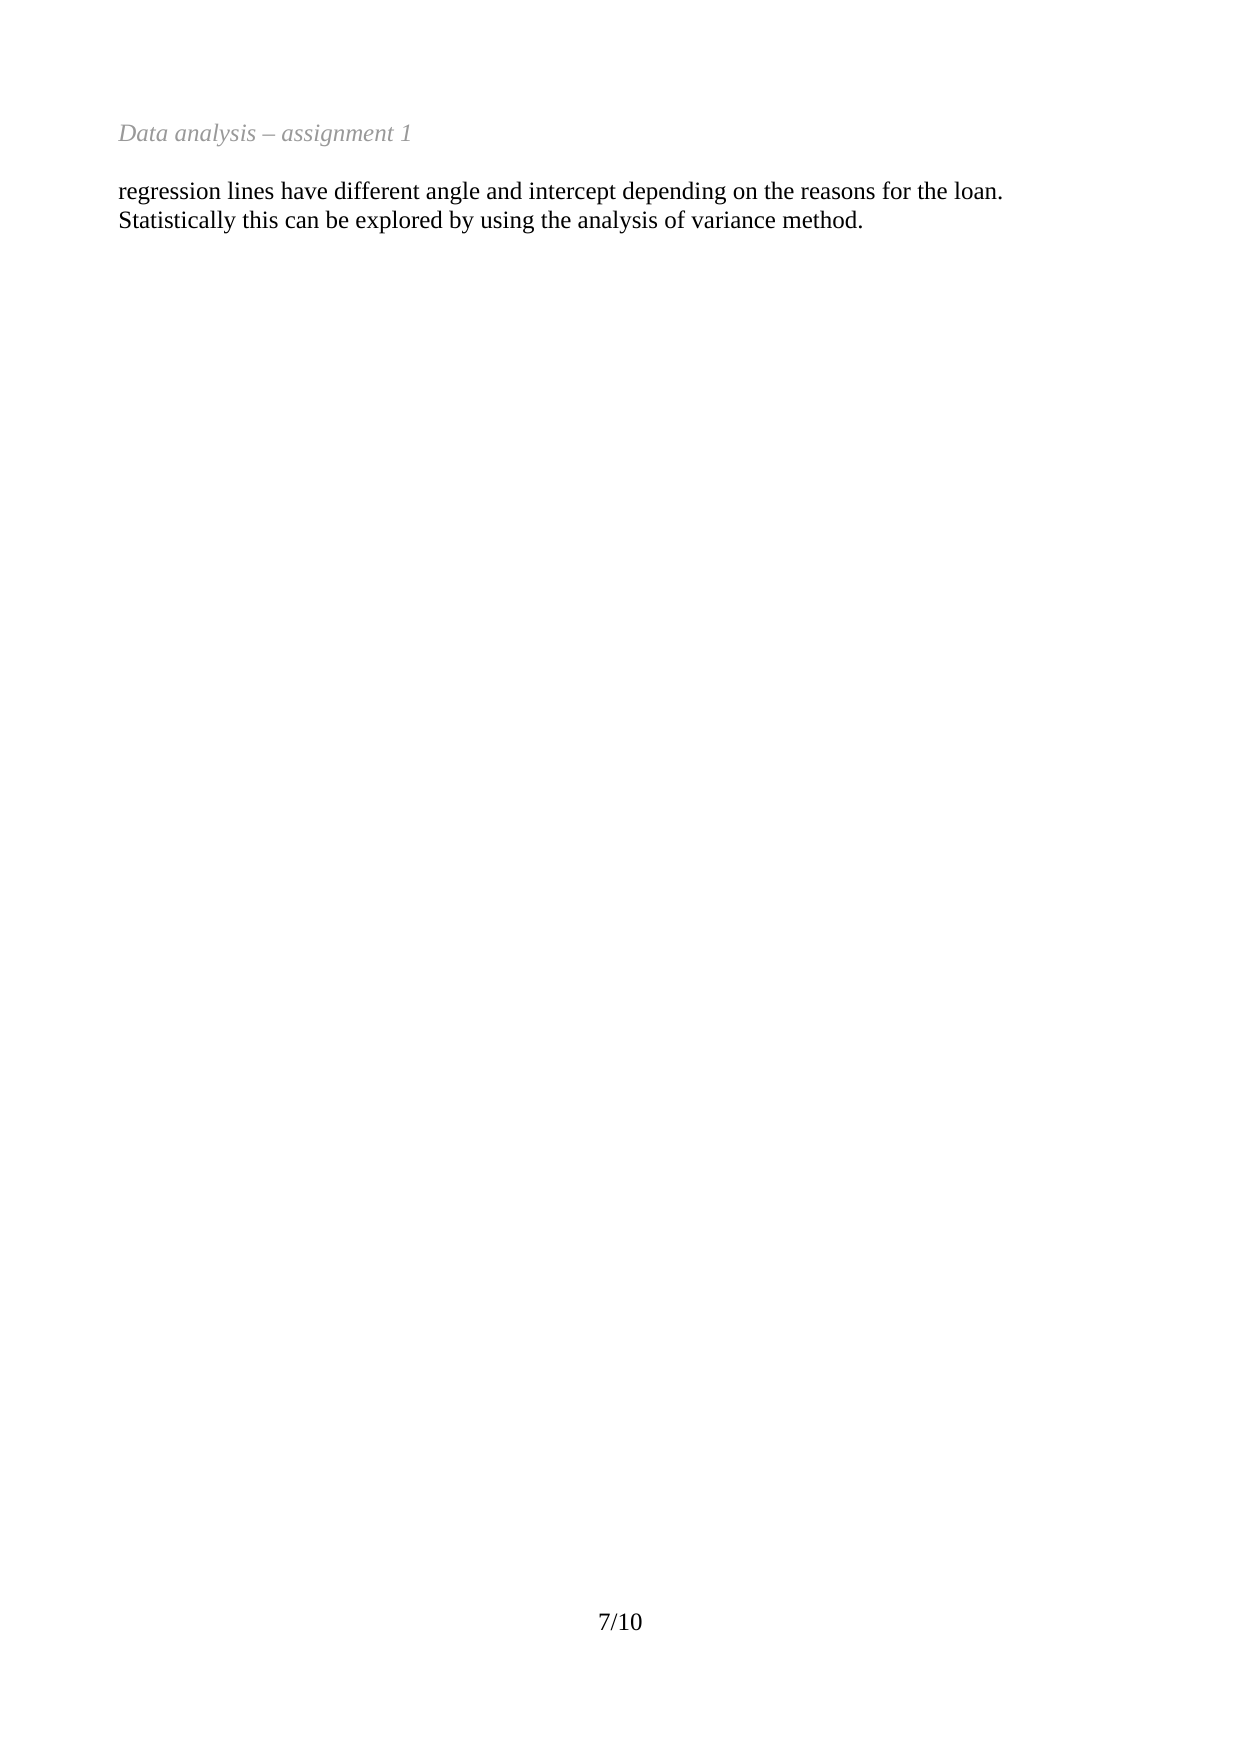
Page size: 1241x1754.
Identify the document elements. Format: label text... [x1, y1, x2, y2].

text Statistically this can be explored by using the analysis of variance method. [118, 205, 1122, 234]
text regression lines have different angle and intercept depending on the reasons for the loan. [118, 176, 1122, 205]
